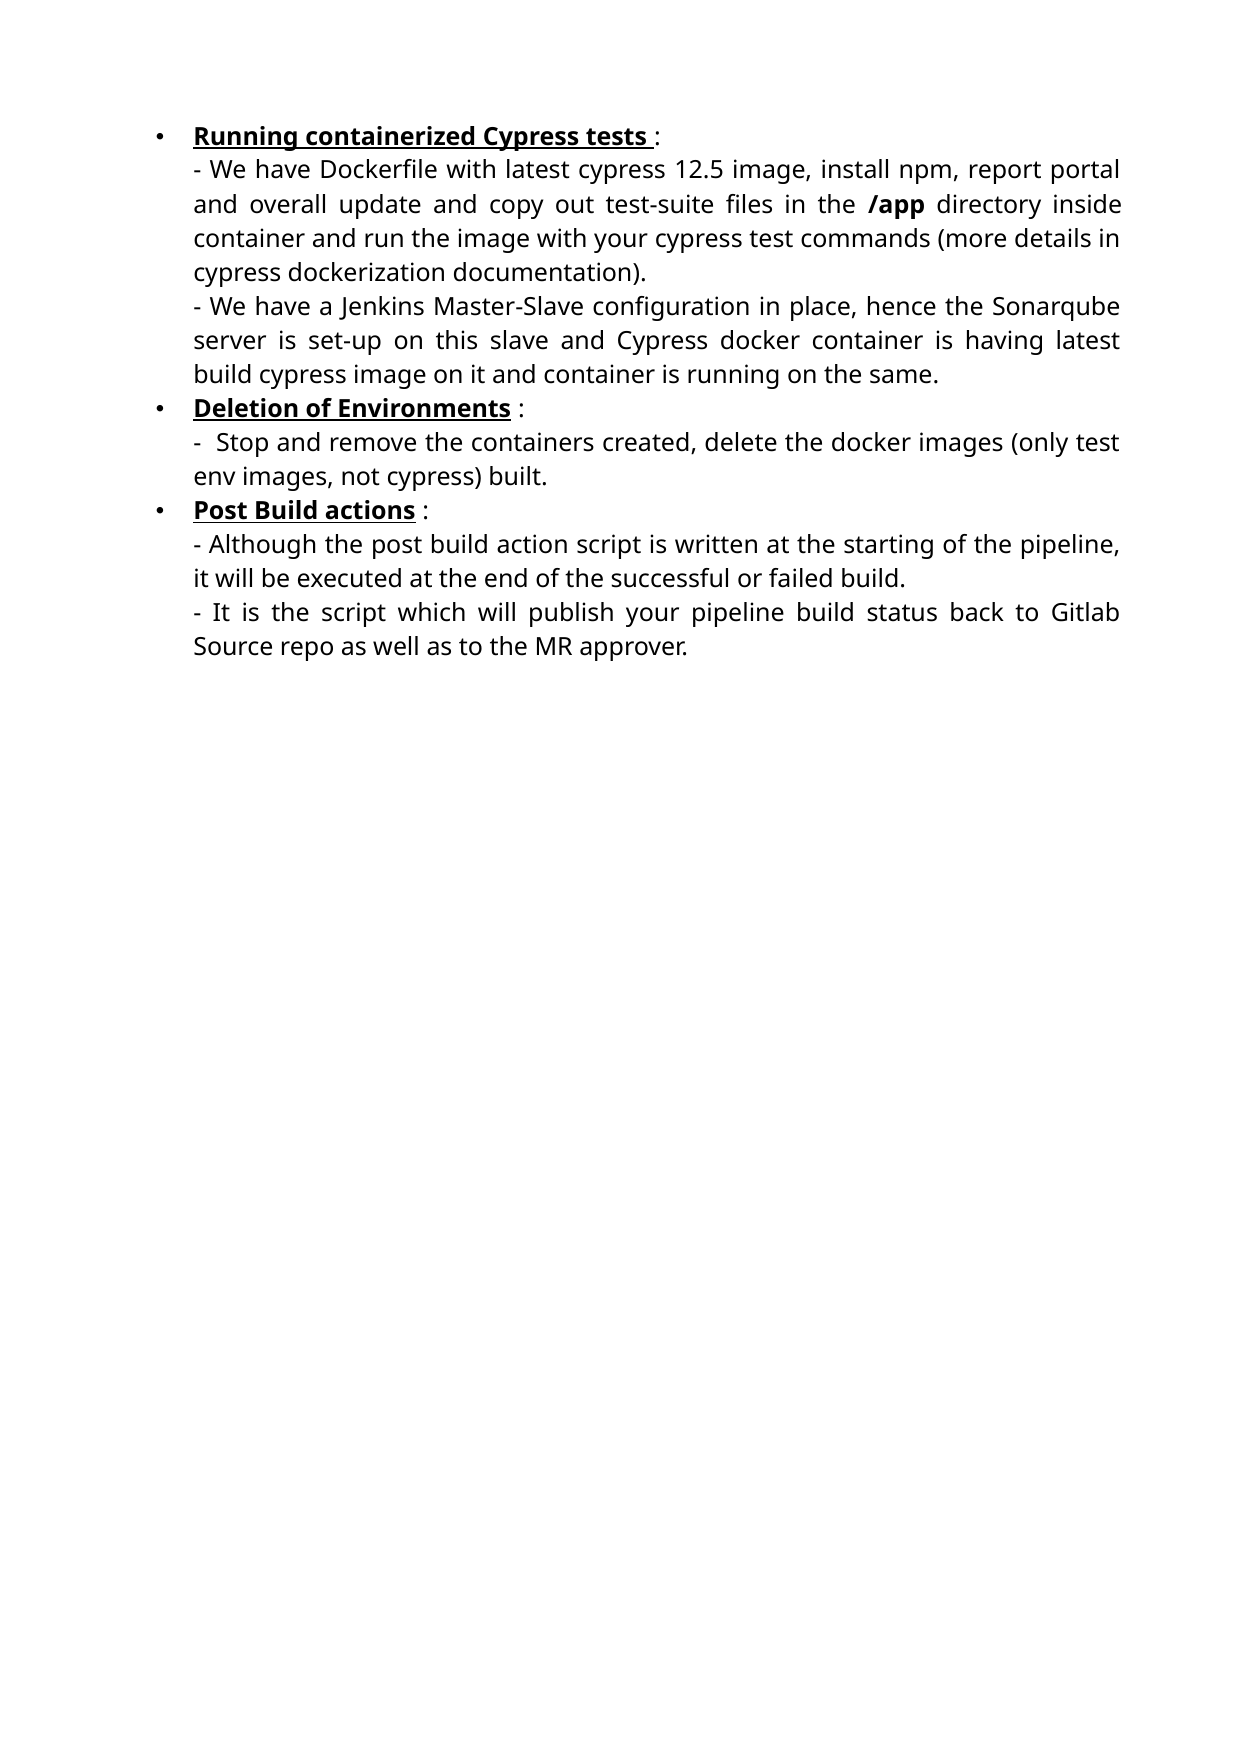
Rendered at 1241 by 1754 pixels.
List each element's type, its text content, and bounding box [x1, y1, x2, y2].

list - We have a Jenkins Master-Slave configuration in place, hence the Sonarqube server is set-up on this slave and Cypress docker container is having latest build cypress image on it and container is running on the same. [156, 288, 1122, 391]
list - It is the script which will publish your pipeline build status back to Gitlab Source repo as well as to the MR approver. [156, 595, 1122, 663]
list Deletion of Environments : [156, 391, 1122, 425]
list - Although the post build action script is written at the starting of the pipeline, it will be executed at the end of the successful or failed build. [156, 527, 1122, 595]
list Post Build actions : [156, 493, 1122, 527]
list - Stop and remove the containers created, delete the docker images (only test env images, not cypress) built. [156, 425, 1122, 493]
list Running containerized Cypress tests : [156, 118, 1122, 152]
list - We have Dockerfile with latest cypress 12.5 image, install npm, report portal and overall update and copy out test-suite files in the /app directory inside container and run the image with your cypress test commands (more details in cypress dockerization documentation). [156, 152, 1122, 288]
